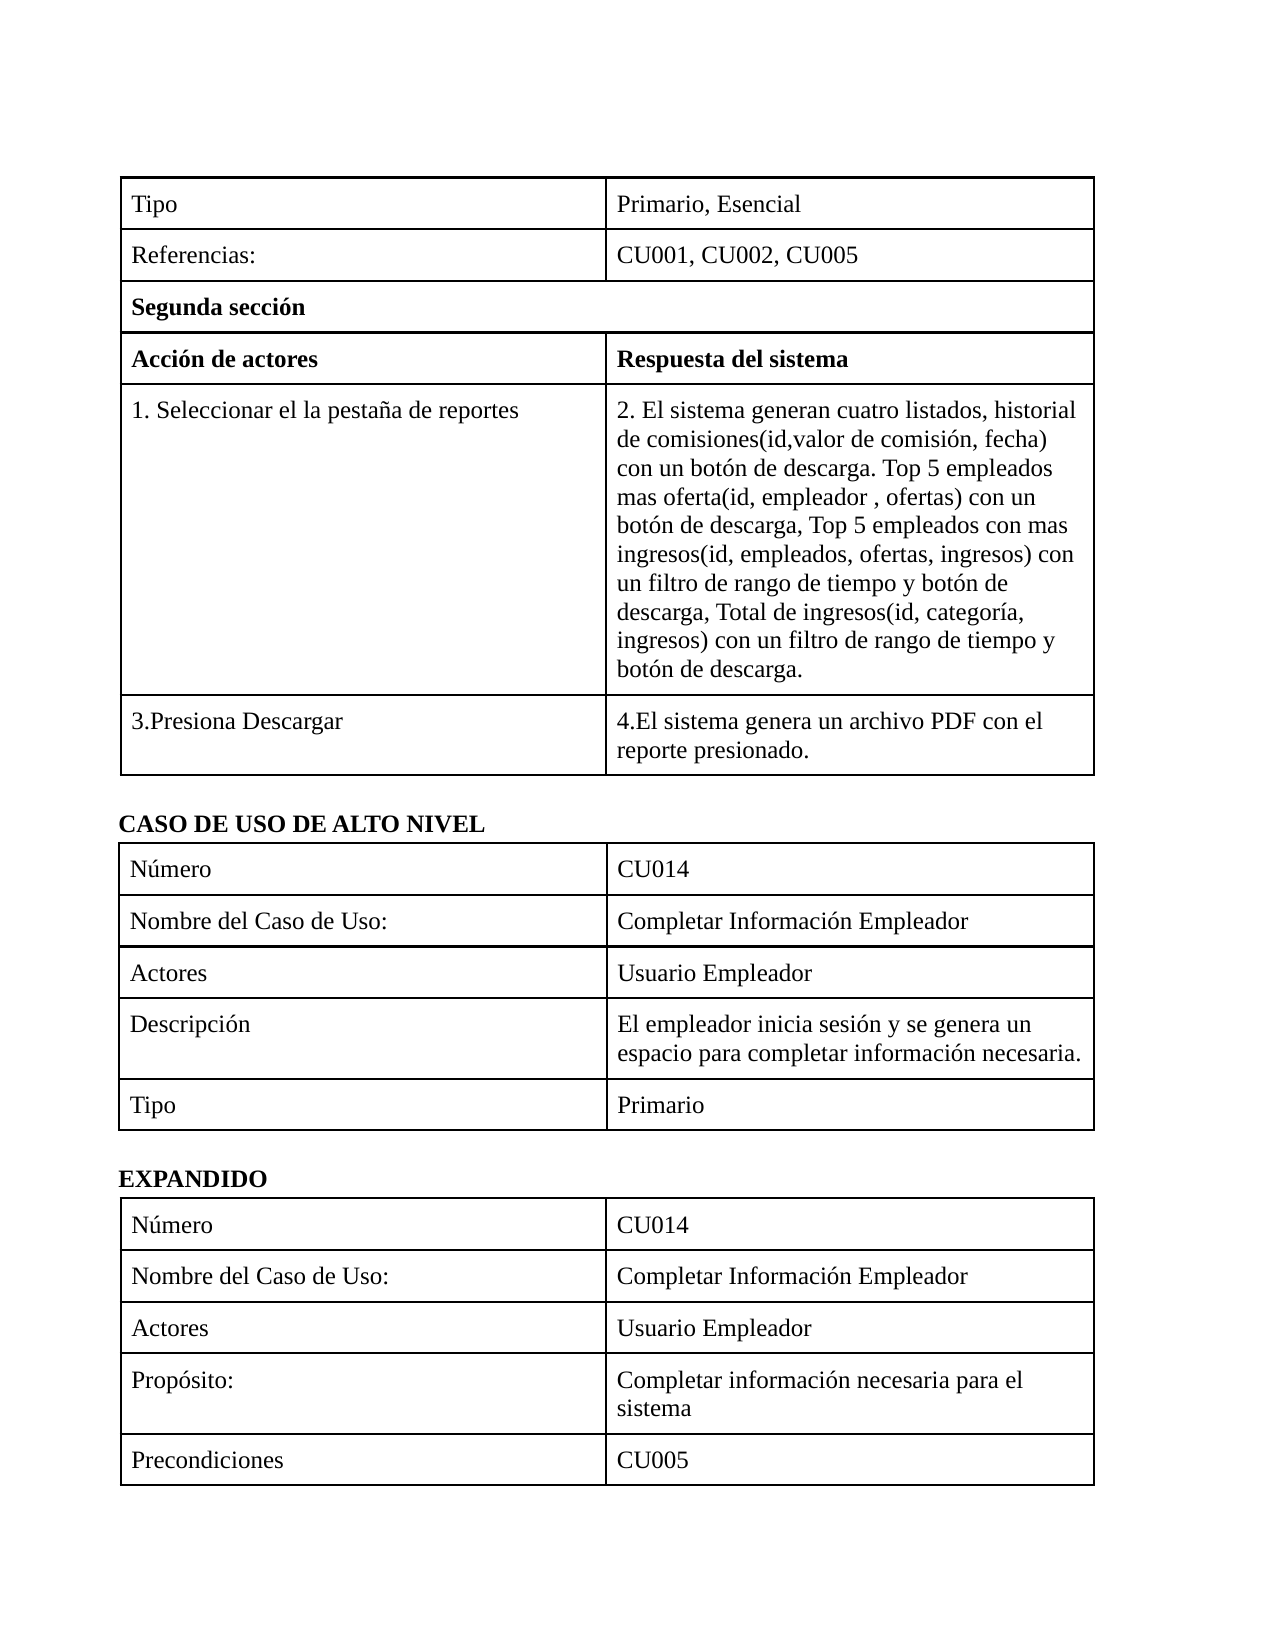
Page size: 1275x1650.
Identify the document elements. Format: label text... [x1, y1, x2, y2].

table_cell El empleador inicia sesión y se genera un espacio para completar información necesaria. [608, 999, 1093, 1077]
table_cell Usuario Empleador [608, 948, 1093, 997]
table_cell Respuesta del sistema [607, 334, 1093, 383]
table_cell Actores [120, 948, 606, 997]
table_cell Nombre del Caso de Uso: [120, 896, 606, 945]
table_cell Segunda sección [122, 282, 1093, 331]
text EXPANDIDO [118, 1164, 1157, 1193]
table_cell 2. El sistema generan cuatro listados, historial de comisiones(id,valor de comisión, fecha) con un botón de descarga. Top 5 empleados mas oferta(id, empleador , ofertas) con un botón de descarga, Top 5 empleados con mas ingresos(id, empleados, ofertas, ingresos) con un filtro de rango de tiempo y botón de descarga, Total de ingresos(id, categoría, ingresos) con un filtro de rango de tiempo y botón de descarga. [607, 385, 1093, 693]
table_cell Primario, Esencial [607, 179, 1093, 228]
table_cell Precondiciones [122, 1435, 605, 1484]
table_cell Completar Información Empleador [607, 1251, 1093, 1301]
table_cell Propósito: [122, 1354, 605, 1433]
table_cell Acción de actores [122, 334, 605, 383]
table_cell Primario [608, 1080, 1093, 1129]
table_header Número [122, 1199, 605, 1249]
table_cell Completar información necesaria para el sistema [607, 1354, 1093, 1433]
table_cell CU001, CU002, CU005 [607, 230, 1093, 280]
table_cell Usuario Empleador [607, 1303, 1093, 1352]
table_cell Tipo [120, 1080, 606, 1129]
table_header Número [120, 844, 606, 894]
table_cell Actores [122, 1303, 605, 1352]
table_cell Descripción [120, 999, 606, 1077]
table_header CU014 [608, 844, 1093, 894]
text CASO DE USO DE ALTO NIVEL [118, 809, 1157, 838]
table_cell Tipo [122, 179, 605, 228]
table_cell CU005 [607, 1435, 1093, 1484]
table_header CU014 [607, 1199, 1093, 1249]
table_cell Completar Información Empleador [608, 896, 1093, 945]
table_cell 1. Seleccionar el la pestaña de reportes [122, 385, 605, 693]
table_cell 3.Presiona Descargar [122, 696, 605, 774]
table_cell 4.El sistema genera un archivo PDF con el reporte presionado. [607, 696, 1093, 774]
table_cell Referencias: [122, 230, 605, 280]
table_cell Nombre del Caso de Uso: [122, 1251, 605, 1301]
